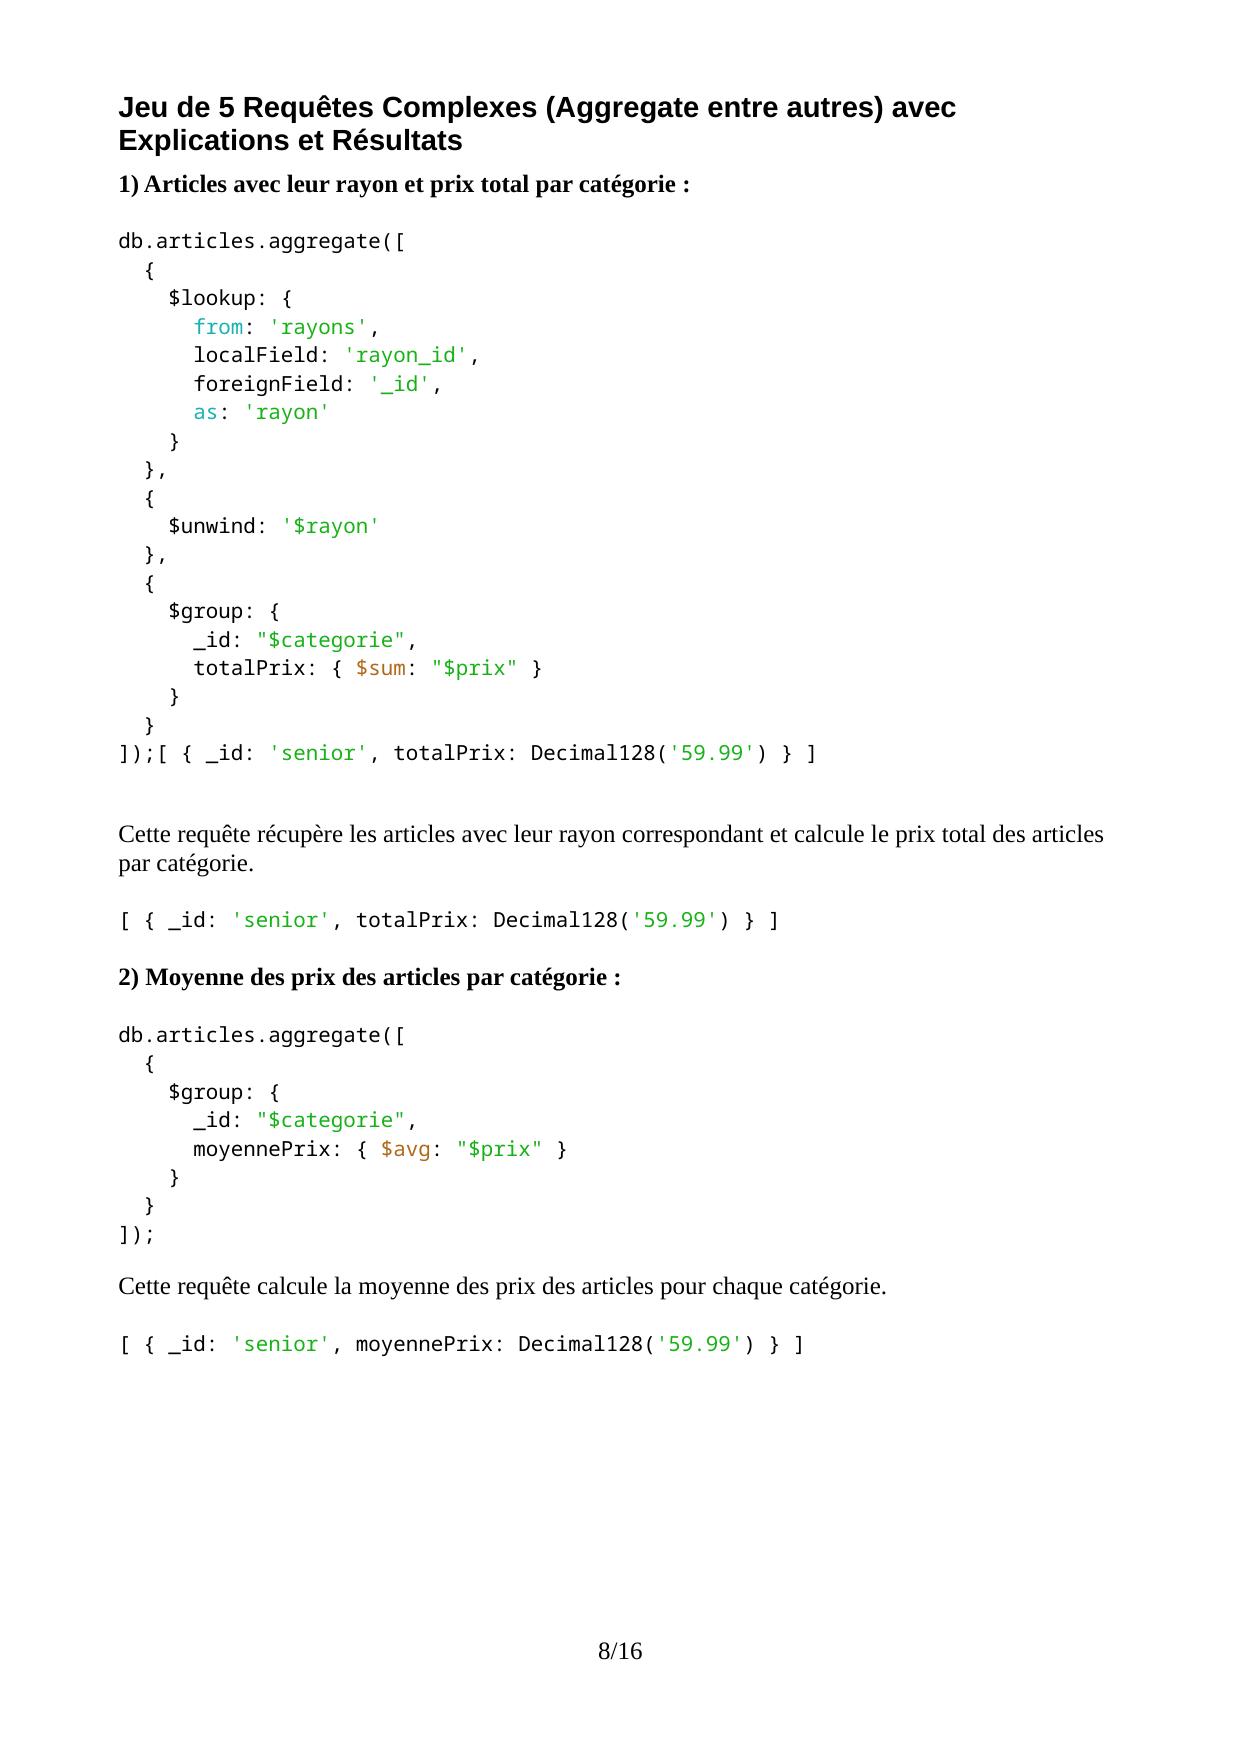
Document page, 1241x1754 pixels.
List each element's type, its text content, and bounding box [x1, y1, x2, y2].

text [ { _id: 'senior', totalPrix: Decimal128('59.99') } ] [118, 905, 1122, 934]
subtitle Jeu de 5 Requêtes Complexes (Aggregate entre autres) avec Explications et Résultats [118, 89, 1122, 157]
text Cette requête récupère les articles avec leur rayon correspondant et calcule le prix total des articles par catégorie. [118, 819, 1122, 877]
text 1) Articles avec leur rayon et prix total par catégorie : [118, 169, 1122, 198]
text 2) Moyenne des prix des articles par catégorie : [118, 962, 1122, 991]
text db.articles.aggregate([ { $lookup: { from: 'rayons', localField: 'rayon_id', foreignField: '_id', as: 'rayon' } }, { $unwind: '$rayon' }, { $group: { _id: "$categorie", totalPrix: { $sum: "$prix" } } } ]);[ { _id: 'senior', totalPrix: Decimal128('59.99') } ] [118, 227, 1122, 795]
text Cette requête calcule la moyenne des prix des articles pour chaque catégorie. [118, 1271, 1122, 1300]
text [ { _id: 'senior', moyennePrix: Decimal128('59.99') } ] [118, 1329, 1122, 1357]
text db.articles.aggregate([ { $group: { _id: "$categorie", moyennePrix: { $avg: "$prix" } } } ]); [118, 1020, 1122, 1247]
